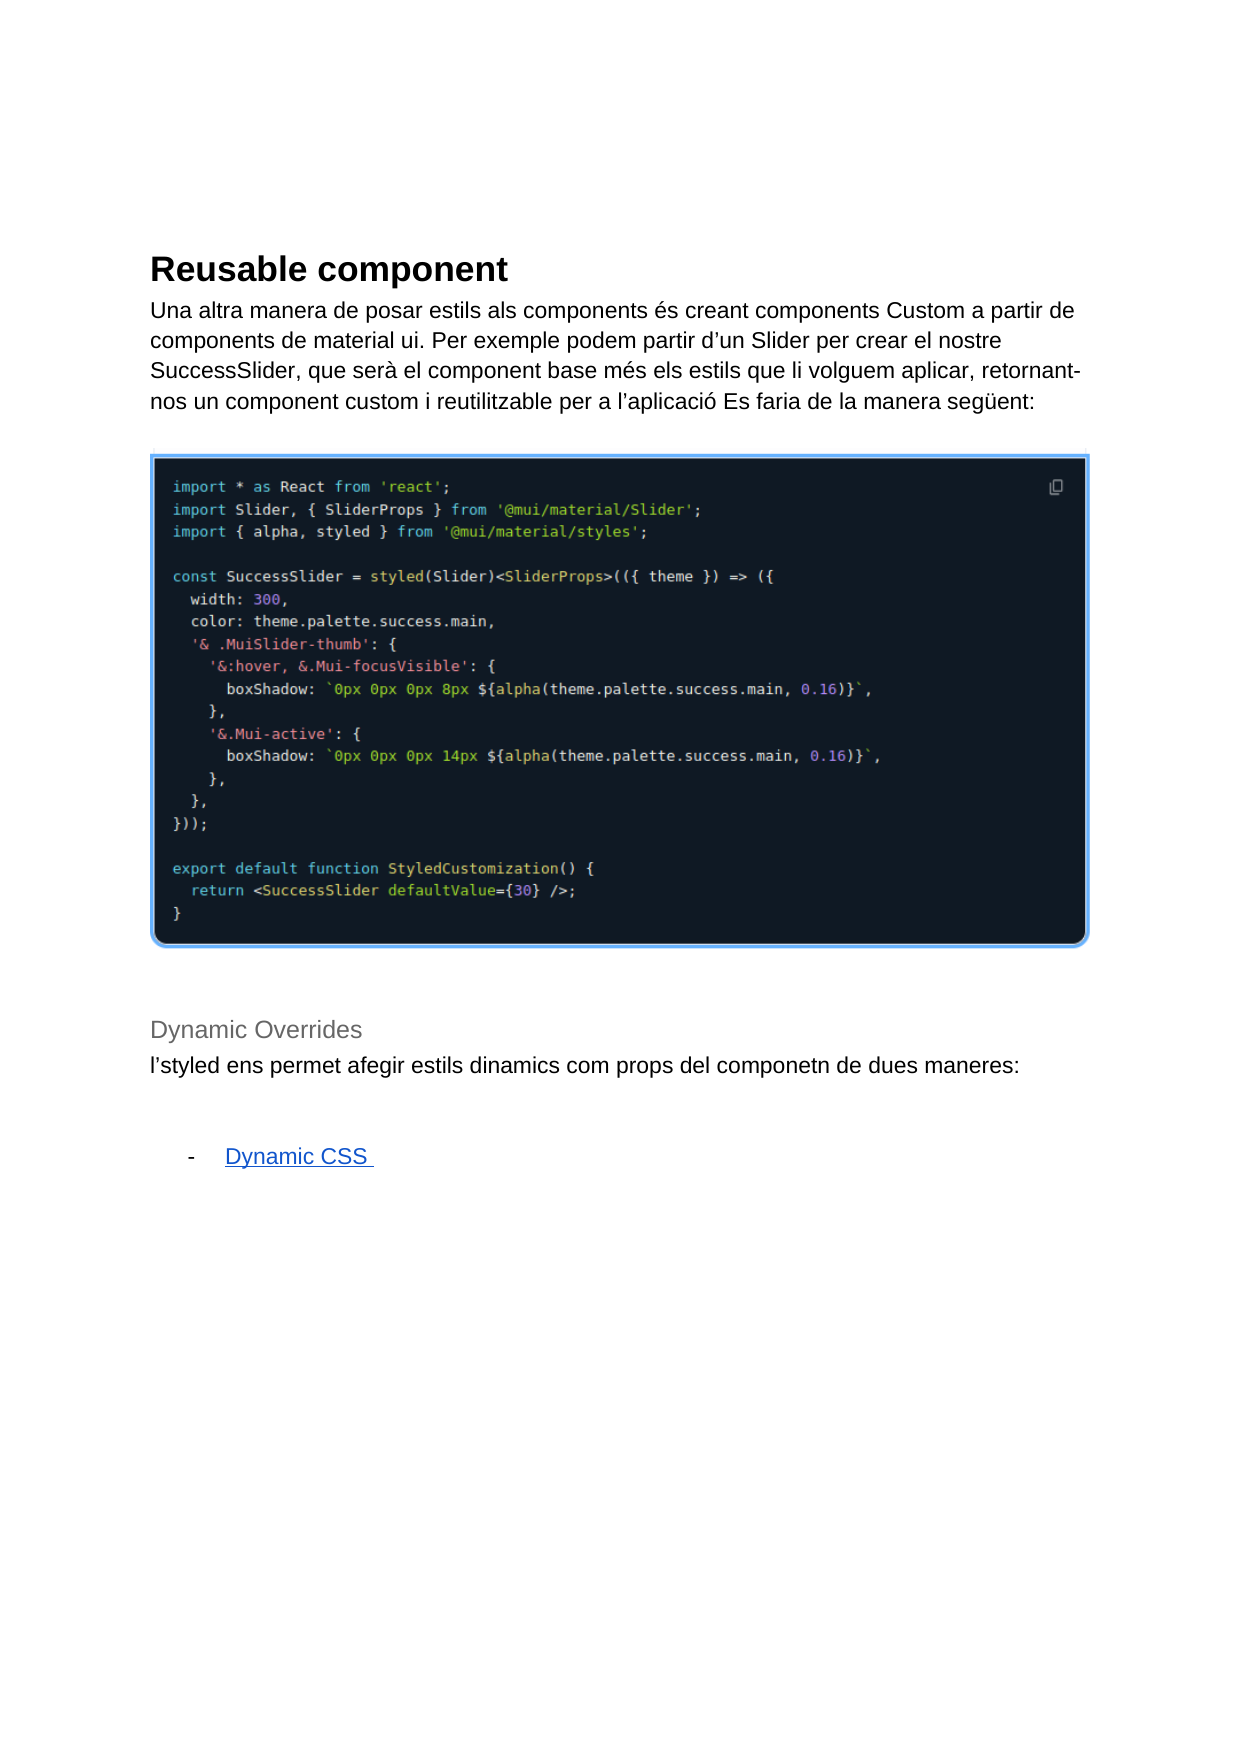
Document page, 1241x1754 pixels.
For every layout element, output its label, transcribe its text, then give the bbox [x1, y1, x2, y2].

text l’styled ens permet afegir estils dinamics com props del componetn de dues maneres: [150, 1052, 1090, 1079]
list Dynamic CSS [187, 1143, 1090, 1169]
subtitle Reusable component [150, 248, 1090, 289]
text Una altra manera de posar estils als components és creant components Custom a partir de components de material ui. Per exemple podem partir d’un Slider per crear el nostre SuccessSlider, que serà el component base més els estils que li volguem aplicar, retornant-nos un component custom i reutilitzable per a l’aplicació Es faria de la manera següent: [150, 297, 1090, 414]
subtitle Dynamic Overrides [150, 1015, 1090, 1044]
picture [150, 448, 1091, 953]
